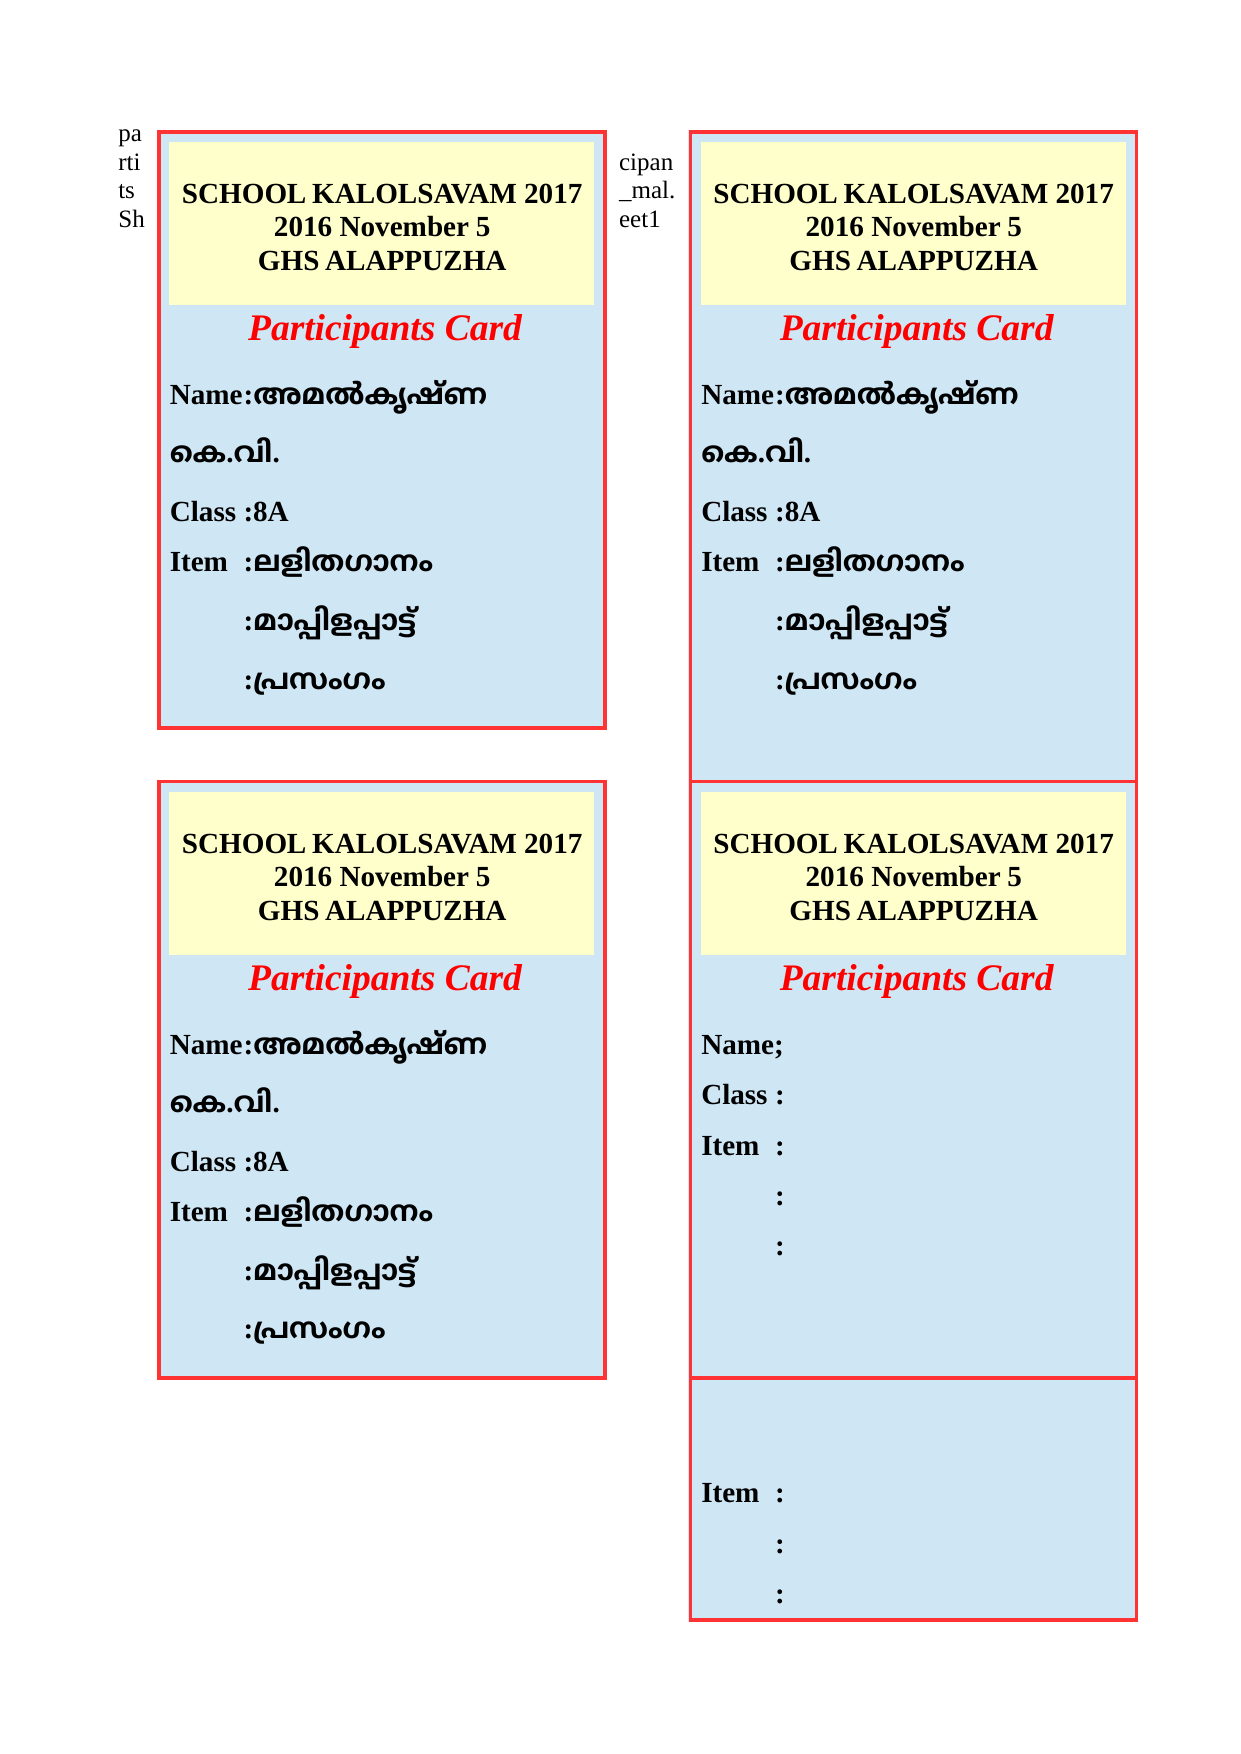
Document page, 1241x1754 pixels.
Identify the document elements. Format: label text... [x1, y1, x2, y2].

text GHS ALAPPUZHA [169, 893, 594, 926]
text Item :ലളിതഗാനം [701, 544, 1126, 584]
text :പ്രസംഗം [169, 662, 594, 701]
text SCHOOL KALOLSAVAM 2017 [701, 826, 1126, 859]
text Name; [701, 1027, 1126, 1061]
text SCHOOL KALOLSAVAM 2017 [169, 176, 594, 209]
text Participants Card [169, 305, 594, 348]
text Class :8A [169, 1144, 594, 1177]
text :മാപ്പിളപ്പാട്ട് [701, 603, 1126, 642]
text 2016 November 5 [701, 209, 1126, 243]
text Name :അമല്‍കൃഷ്ണ കെ.വി. [701, 377, 1126, 474]
text GHS ALAPPUZHA [701, 893, 1126, 926]
text ­participants_mal.Sheet1 [118, 118, 1122, 233]
text Name :അമല്‍കൃഷ്ണ കെ.വി. [169, 1027, 594, 1124]
text : [701, 1526, 1126, 1559]
text Item : [701, 1128, 1126, 1161]
text : [701, 1576, 1126, 1609]
text Class : [701, 1077, 1126, 1111]
text GHS ALAPPUZHA [169, 243, 594, 277]
text : [701, 1178, 1126, 1211]
text Class :8A [701, 494, 1126, 528]
text Class :8A [169, 494, 594, 528]
text Participants Card [169, 955, 594, 998]
text :മാപ്പിളപ്പാട്ട് [169, 603, 594, 642]
text SCHOOL KALOLSAVAM 2017 [701, 176, 1126, 209]
text 2016 November 5 [169, 209, 594, 243]
text Name :അമല്‍കൃഷ്ണ കെ.വി. [169, 377, 594, 474]
text Item :ലളിതഗാനം [169, 1194, 594, 1233]
text Item : [701, 1475, 1126, 1509]
text :മാപ്പിളപ്പാട്ട് [169, 1253, 594, 1292]
text :പ്രസംഗം [701, 662, 1126, 701]
text :പ്രസംഗം [169, 1312, 594, 1351]
text Participants Card [701, 955, 1126, 998]
text 2016 November 5 [701, 859, 1126, 893]
text SCHOOL KALOLSAVAM 2017 [169, 826, 594, 859]
text GHS ALAPPUZHA [701, 243, 1126, 277]
text : [701, 1228, 1126, 1262]
text Participants Card [701, 305, 1126, 348]
text Item :ലളിതഗാനം [169, 544, 594, 584]
text 2016 November 5 [169, 859, 594, 893]
